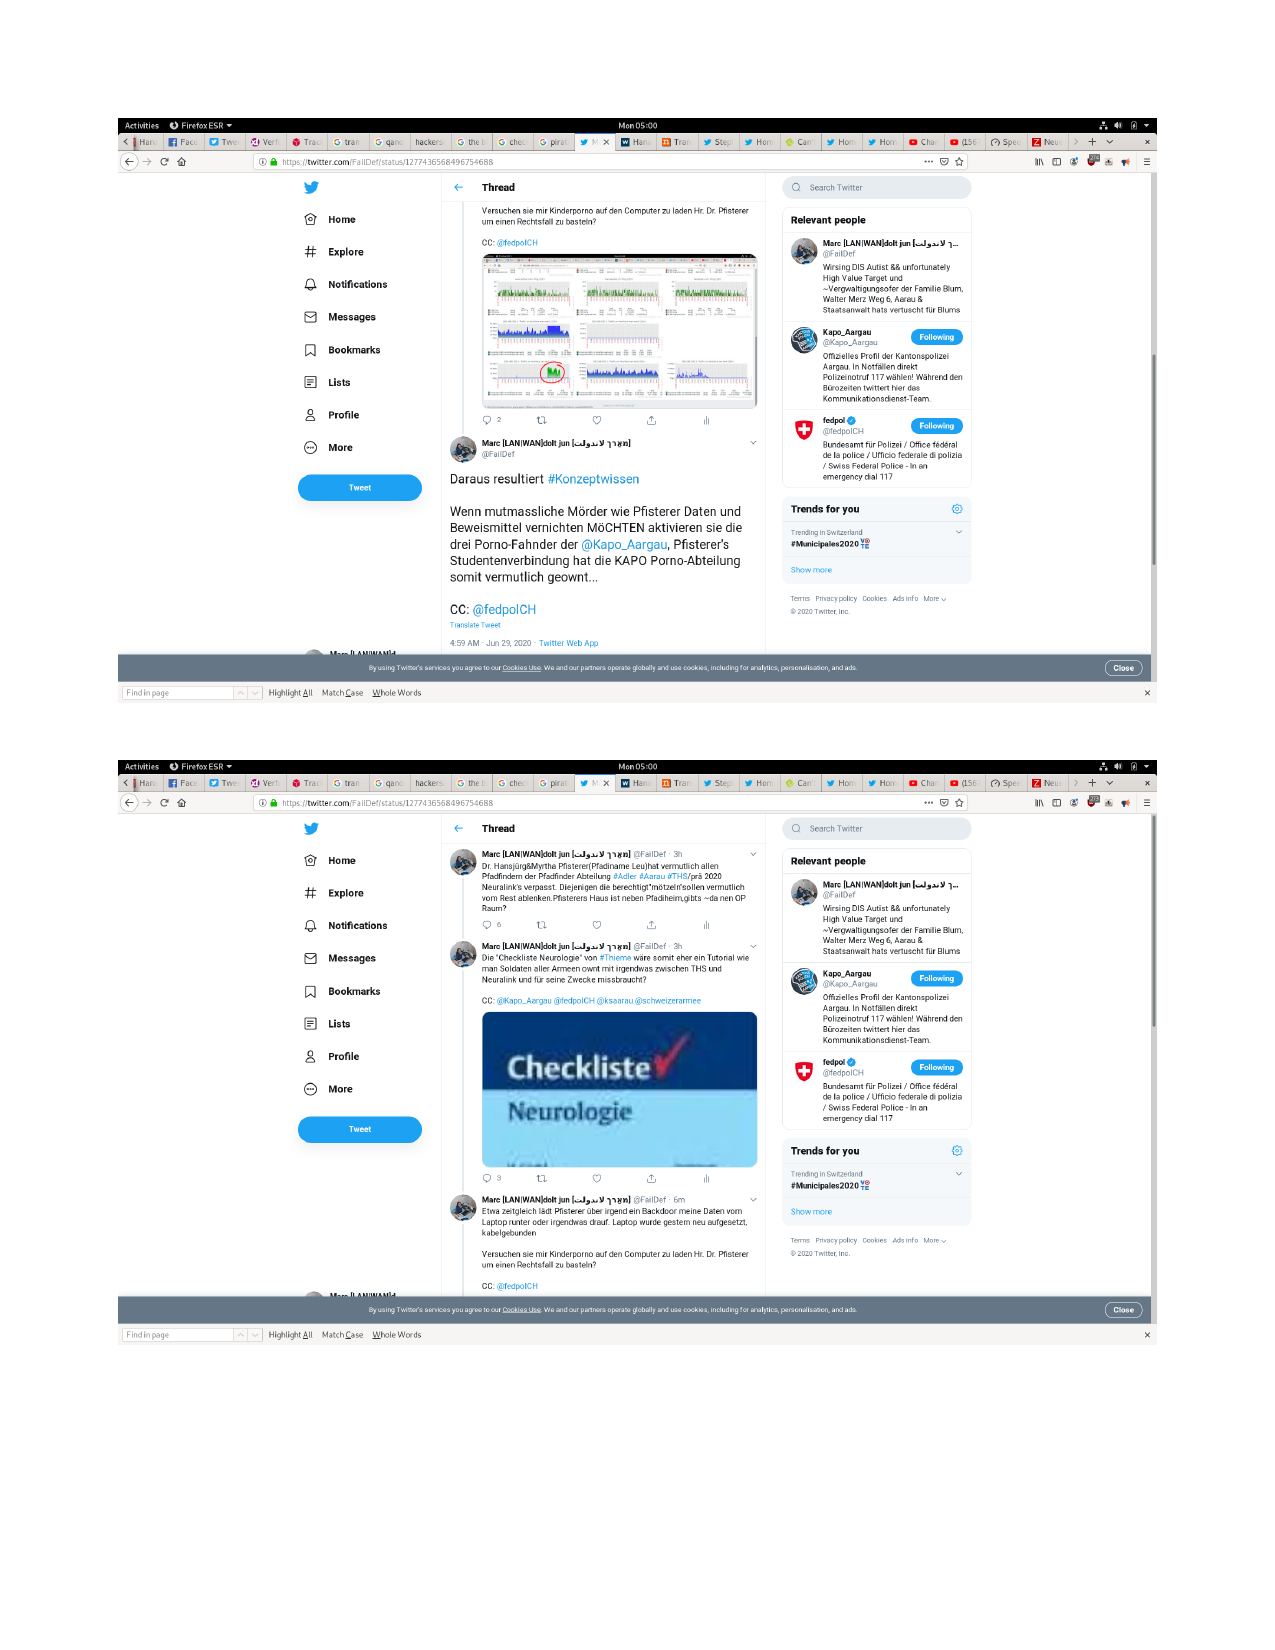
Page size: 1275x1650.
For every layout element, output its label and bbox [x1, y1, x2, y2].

picture [118, 118, 1157, 703]
picture [118, 760, 1157, 1345]
